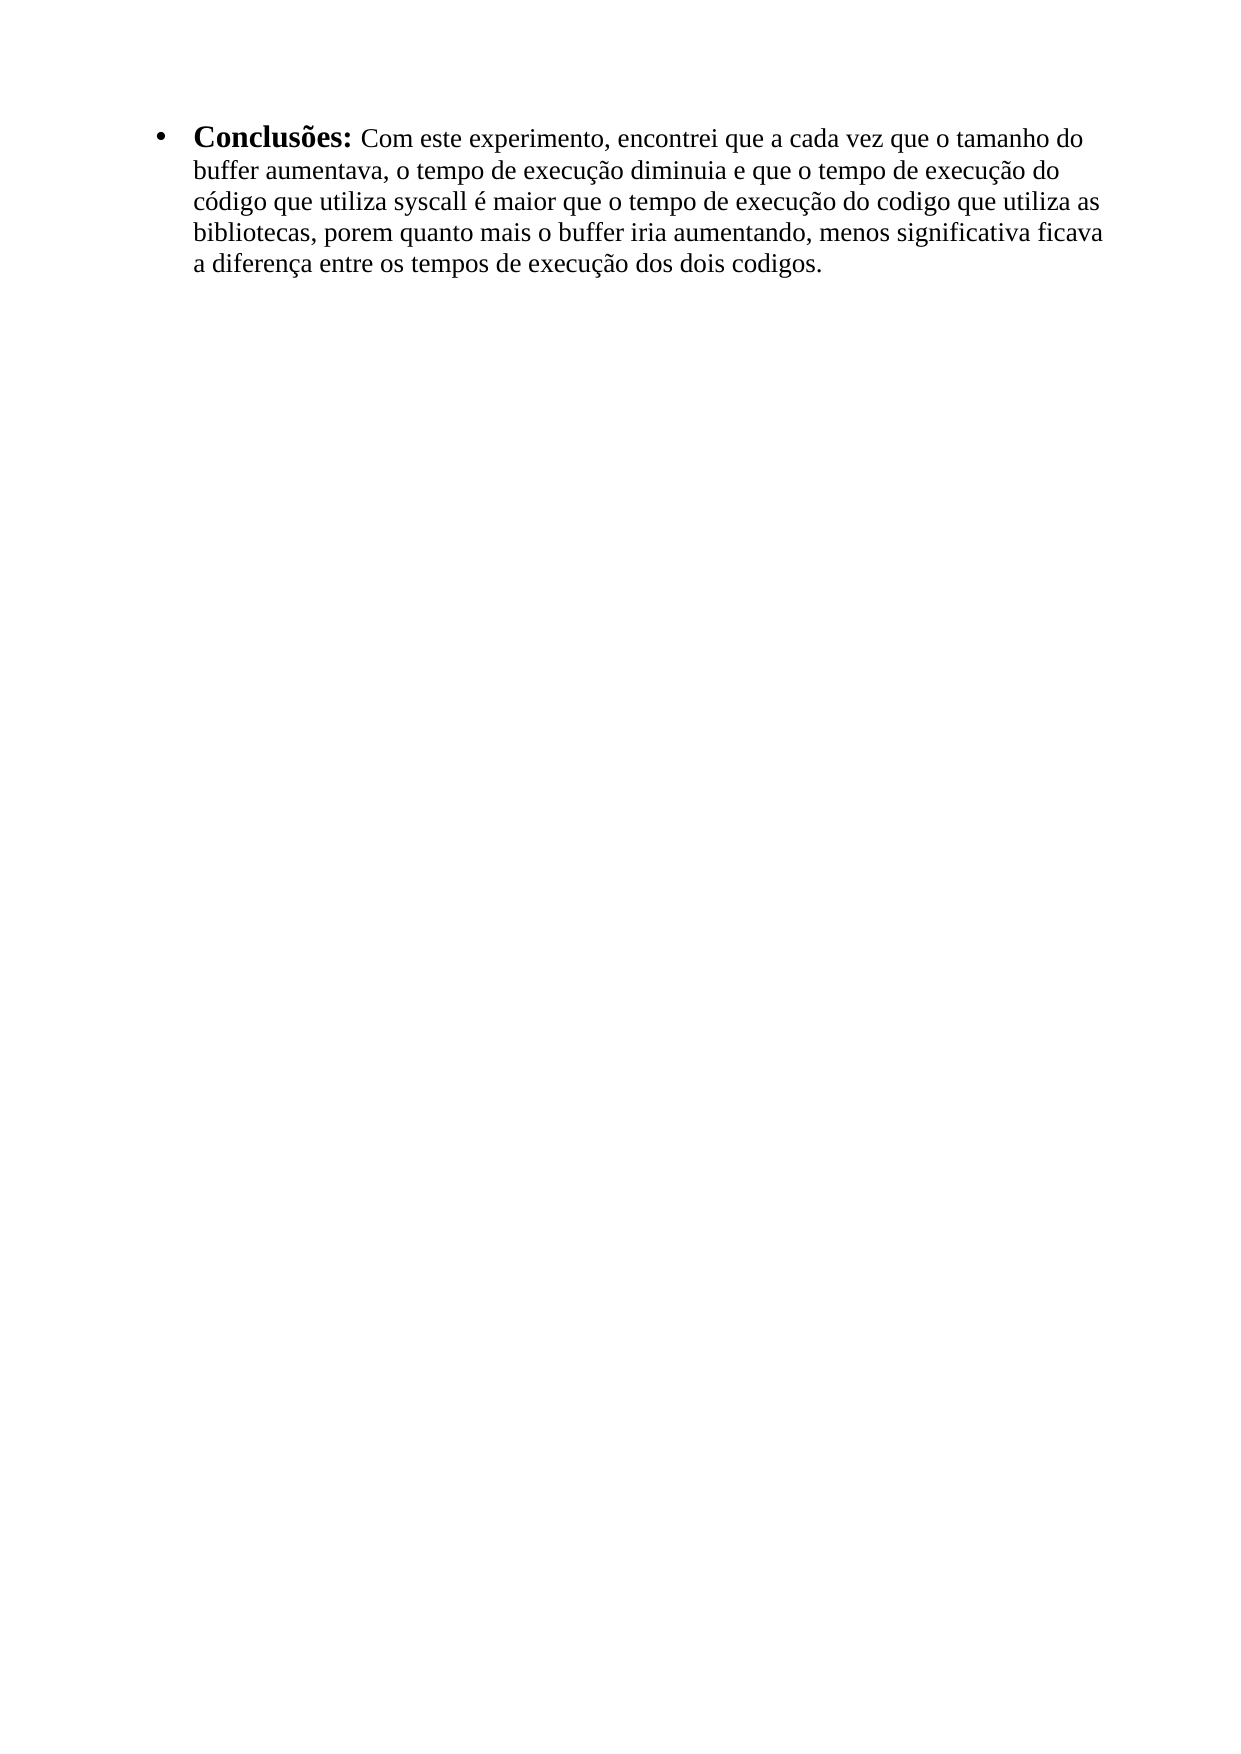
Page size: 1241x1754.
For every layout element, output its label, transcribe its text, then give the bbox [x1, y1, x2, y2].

list Conclusões: Com este experimento, encontrei que a cada vez que o tamanho do buffer aumentava, o tempo de execução diminuia e que o tempo de execução do código que utiliza syscall é maior que o tempo de execução do codigo que utiliza as bibliotecas, porem quanto mais o buffer iria aumentando, menos significativa ficava a diferença entre os tempos de execução dos dois codigos. [156, 118, 1122, 279]
